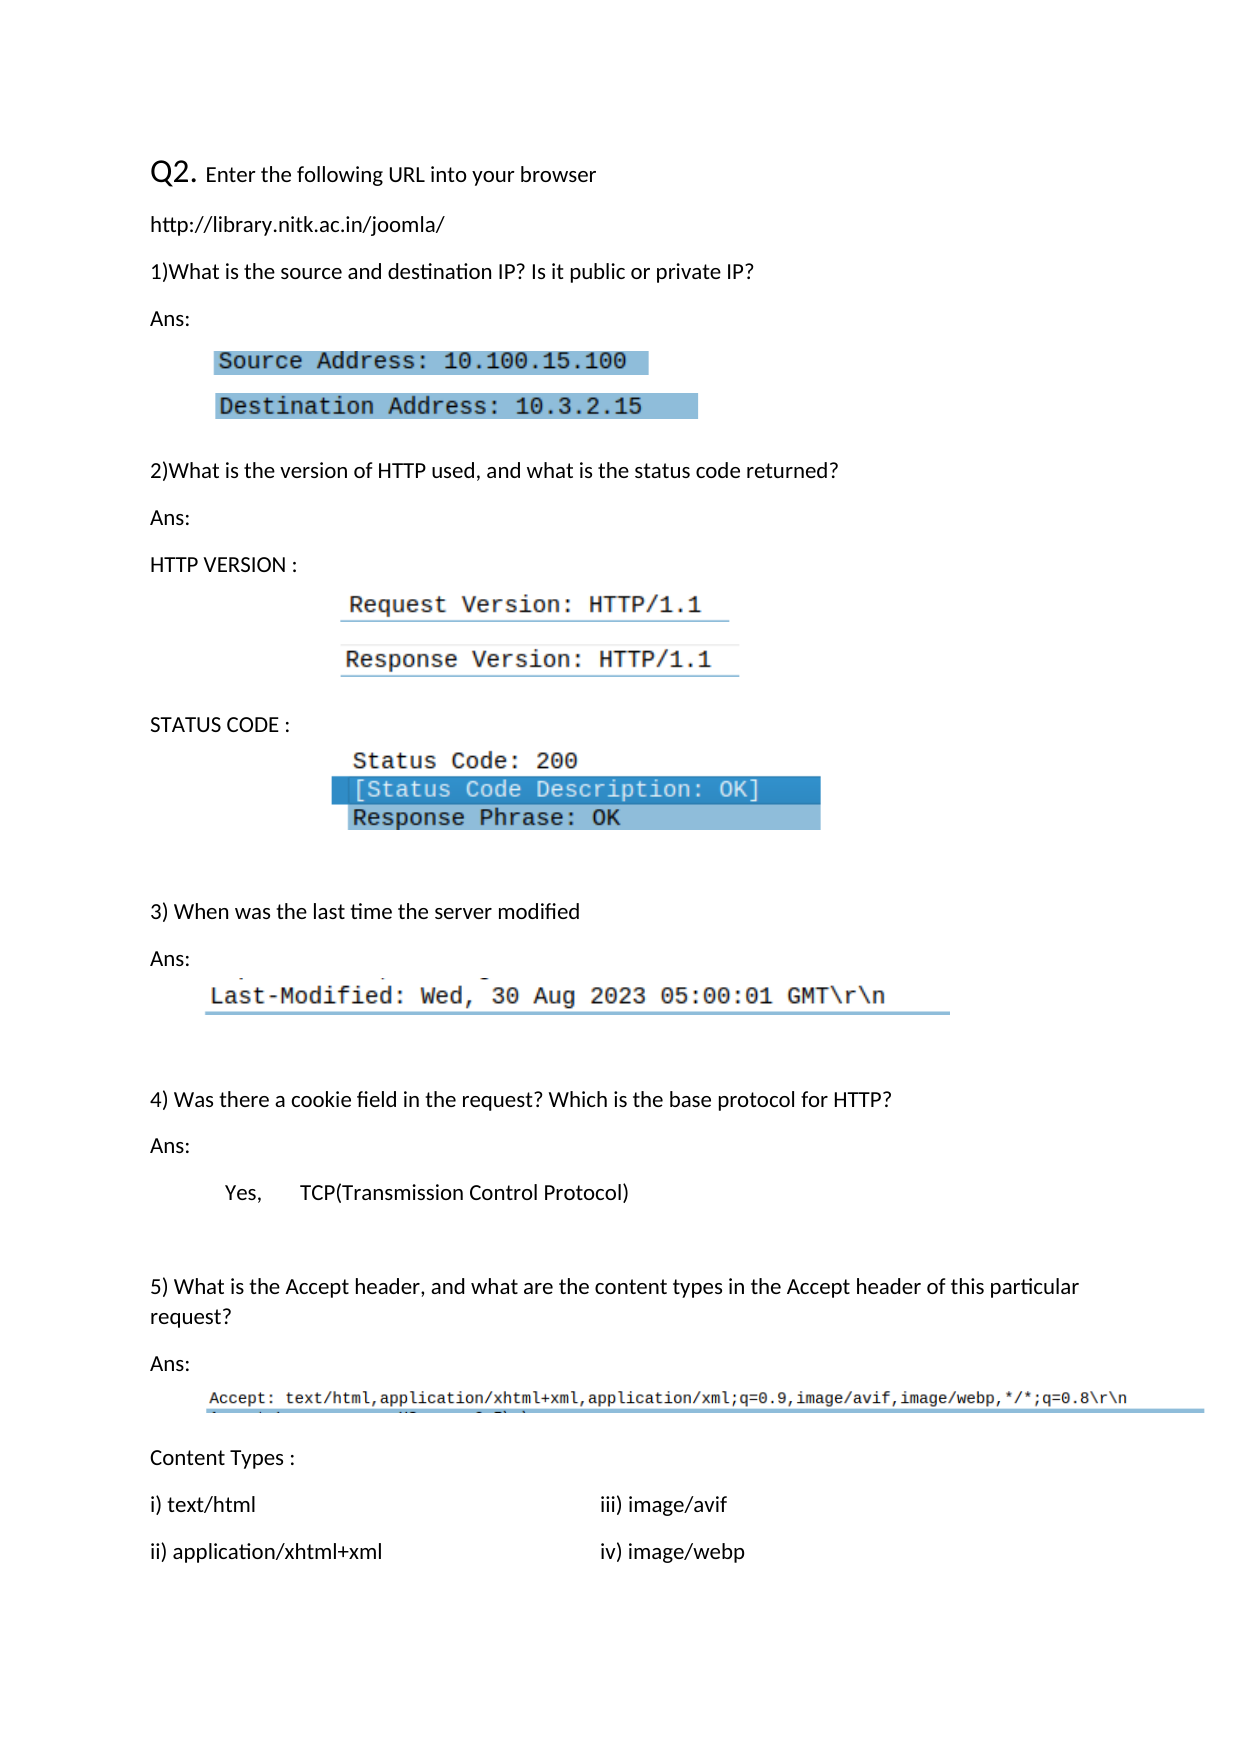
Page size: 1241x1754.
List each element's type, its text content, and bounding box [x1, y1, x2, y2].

text 1)What is the source and destination IP? Is it public or private IP? [150, 257, 1090, 286]
text http://library.nitk.ac.in/joomla/ [150, 211, 1090, 239]
picture [330, 644, 740, 677]
text 5) What is the Accept header, and what are the content types in the Accept header of this particular request? [150, 1272, 1090, 1331]
picture [211, 351, 649, 375]
picture [196, 978, 950, 1015]
text ii) application/xhtml+xml iv) image/webp [150, 1537, 1090, 1565]
picture [215, 393, 699, 419]
picture [200, 1387, 1205, 1413]
text Yes, TCP(Transmission Control Protocol) [150, 1178, 1090, 1207]
text 3) When was the last time the server modified [150, 897, 1090, 925]
text 4) Was there a cookie field in the request? Which is the base protocol for HTTP? [150, 1085, 1090, 1113]
text Ans: [150, 944, 1090, 972]
text Q2. Enter the following URL into your browser [150, 150, 1090, 191]
picture [340, 590, 730, 622]
text Ans: [150, 503, 1090, 531]
text Ans: [150, 1132, 1090, 1160]
text Ans: [150, 1349, 1090, 1377]
text Content Types : [150, 1443, 1090, 1471]
text STATUS CODE : [150, 710, 1090, 738]
text i) text/html iii) image/avif [150, 1490, 1090, 1518]
picture [331, 745, 821, 830]
text HTTP VERSION : [150, 550, 1090, 578]
text 2)What is the version of HTTP used, and what is the status code returned? [150, 457, 1090, 484]
text Ans: [150, 304, 1090, 332]
